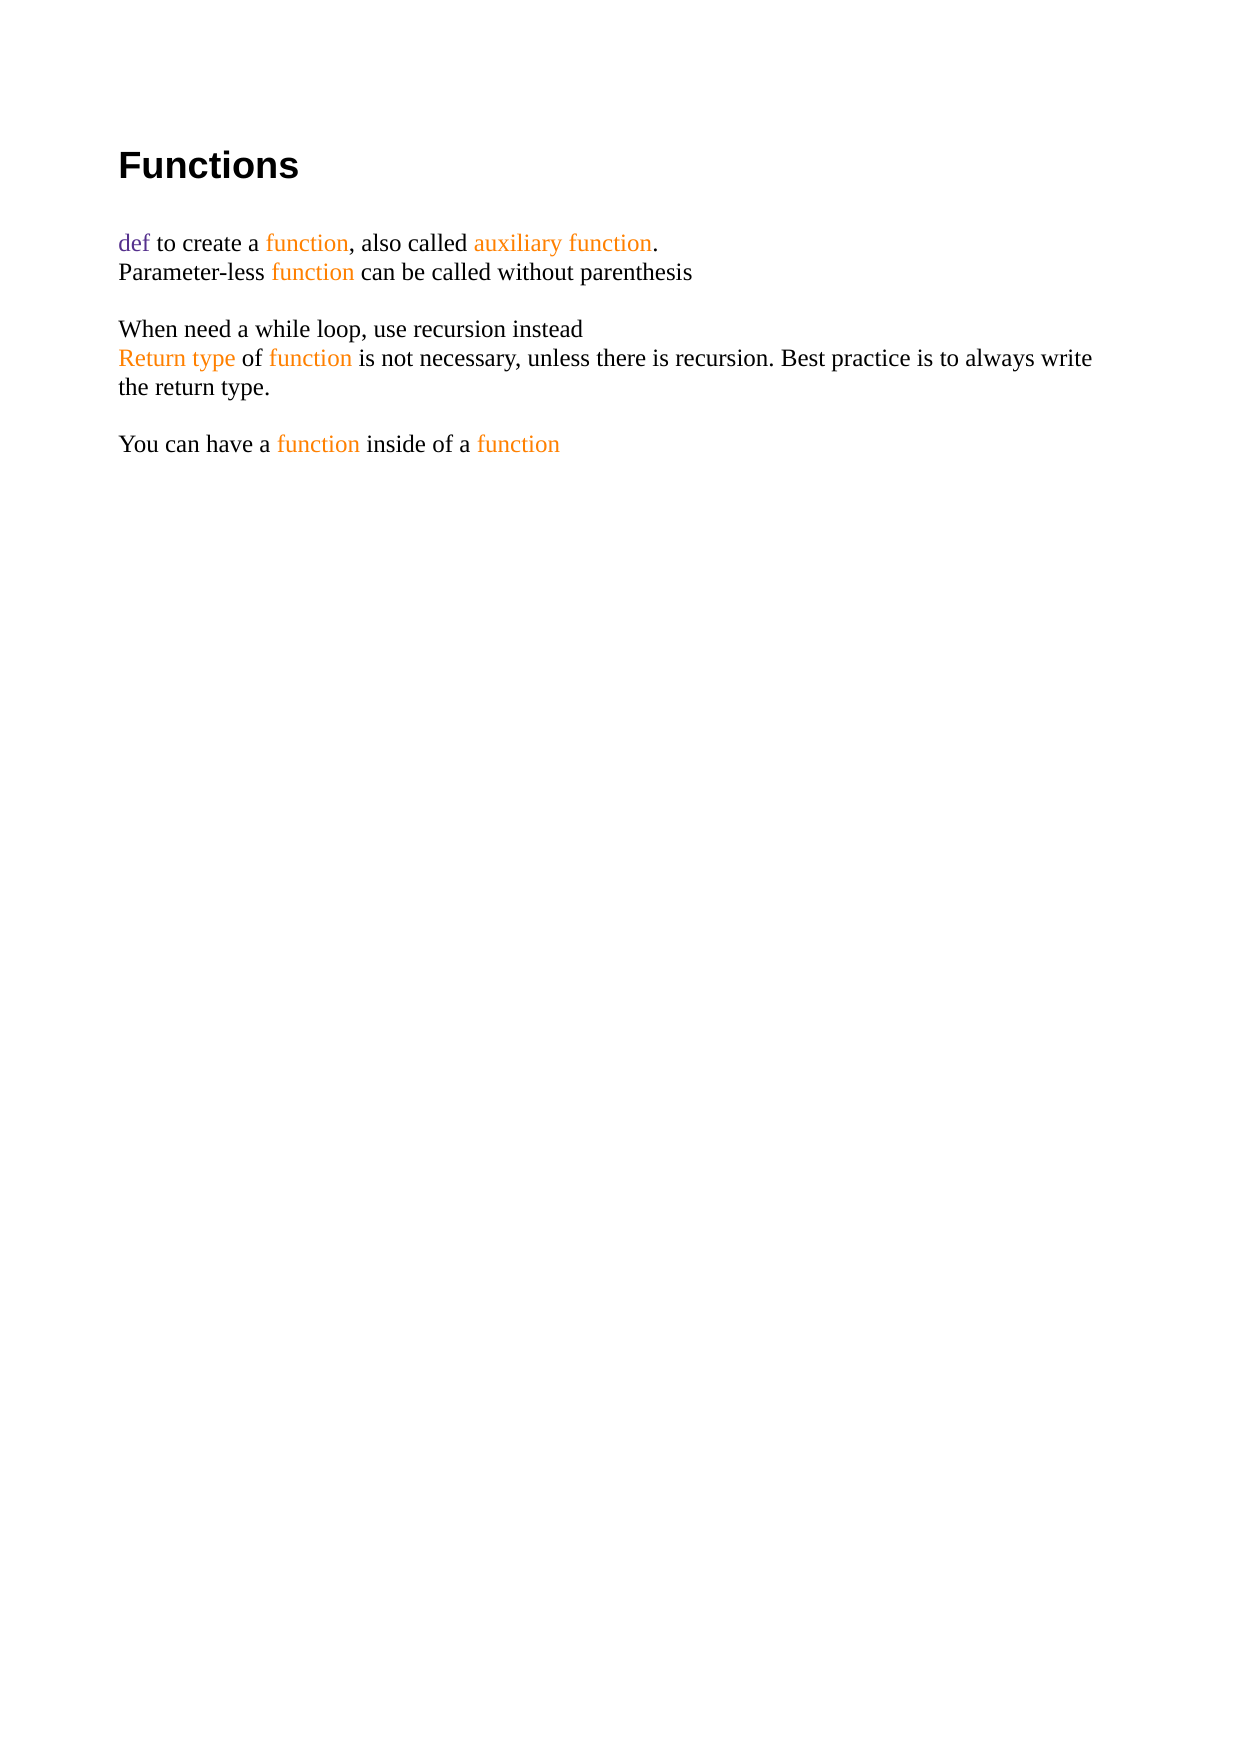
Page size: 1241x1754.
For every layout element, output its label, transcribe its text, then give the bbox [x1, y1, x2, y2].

text Parameter-less function can be called without parenthesis [118, 257, 1122, 286]
subtitle Functions [118, 143, 1122, 187]
text def to create a function, also called auxiliary function. [118, 228, 1122, 257]
text You can have a function inside of a function [118, 429, 1122, 458]
text Return type of function is not necessary, unless there is recursion. Best practice is to always write the return type. [118, 343, 1122, 401]
text When need a while loop, use recursion instead [118, 314, 1122, 343]
